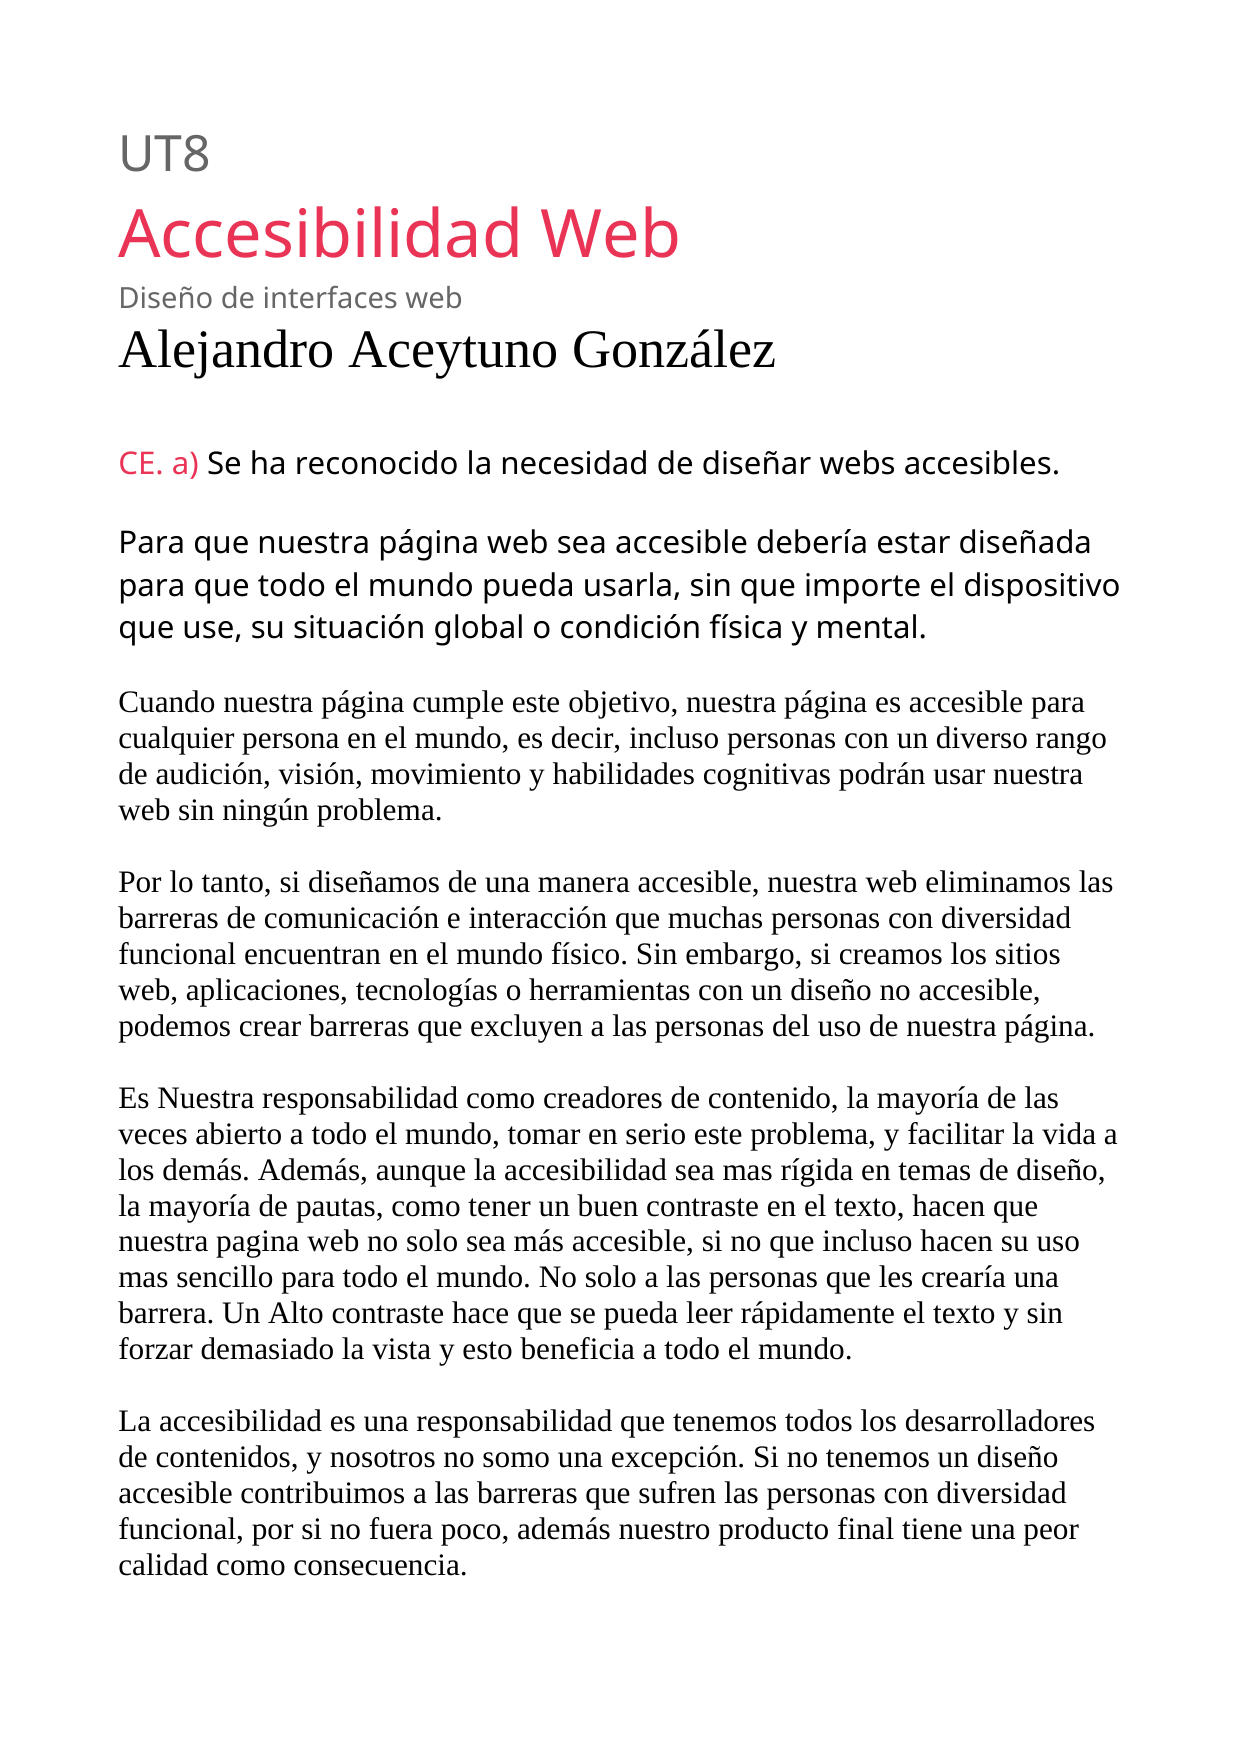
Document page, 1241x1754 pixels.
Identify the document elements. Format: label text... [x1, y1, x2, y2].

text CE. a) Se ha reconocido la necesidad de diseñar webs accesibles. [118, 441, 1122, 484]
text Para que nuestra página web sea accesible debería estar diseñada para que todo el mundo pueda usarla, sin que importe el dispositivo que use, su situación global o condición física y mental. [118, 520, 1122, 648]
text Por lo tanto, si diseñamos de una manera accesible, nuestra web eliminamos las barreras de comunicación e interacción que muchas personas con diversidad funcional encuentran en el mundo físico. Sin embargo, si creamos los sitios web, aplicaciones, tecnologías o herramientas con un diseño no accesible, podemos crear barreras que excluyen a las personas del uso de nuestra página. [118, 863, 1122, 1043]
text UT8 [118, 118, 1122, 186]
text Alejandro Aceytuno González [118, 317, 1122, 379]
text La accesibilidad es una responsabilidad que tenemos todos los desarrolladores de contenidos, y nosotros no somo una excepción. Si no tenemos un diseño accesible contribuimos a las barreras que sufren las personas con diversidad funcional, por si no fuera poco, además nuestro producto final tiene una peor calidad como consecuencia. [118, 1402, 1122, 1582]
text Es Nuestra responsabilidad como creadores de contenido, la mayoría de las veces abierto a todo el mundo, tomar en serio este problema, y facilitar la vida a los demás. Además, aunque la accesibilidad sea mas rígida en temas de diseño, la mayoría de pautas, como tener un buen contraste en el texto, hacen que nuestra pagina web no solo sea más accesible, si no que incluso hacen su uso mas sencillo para todo el mundo. No solo a las personas que les crearía una barrera. Un Alto contraste hace que se pueda leer rápidamente el texto y sin forzar demasiado la vista y esto beneficia a todo el mundo. [118, 1079, 1122, 1366]
text Cuando nuestra página cumple este objetivo, nuestra página es accesible para cualquier persona en el mundo, es decir, incluso personas con un diverso rango de audición, visión, movimiento y habilidades cognitivas podrán usar nuestra web sin ningún problema. [118, 684, 1122, 827]
text Diseño de interfaces web [118, 277, 1122, 317]
text Accesibilidad Web [118, 186, 1122, 277]
